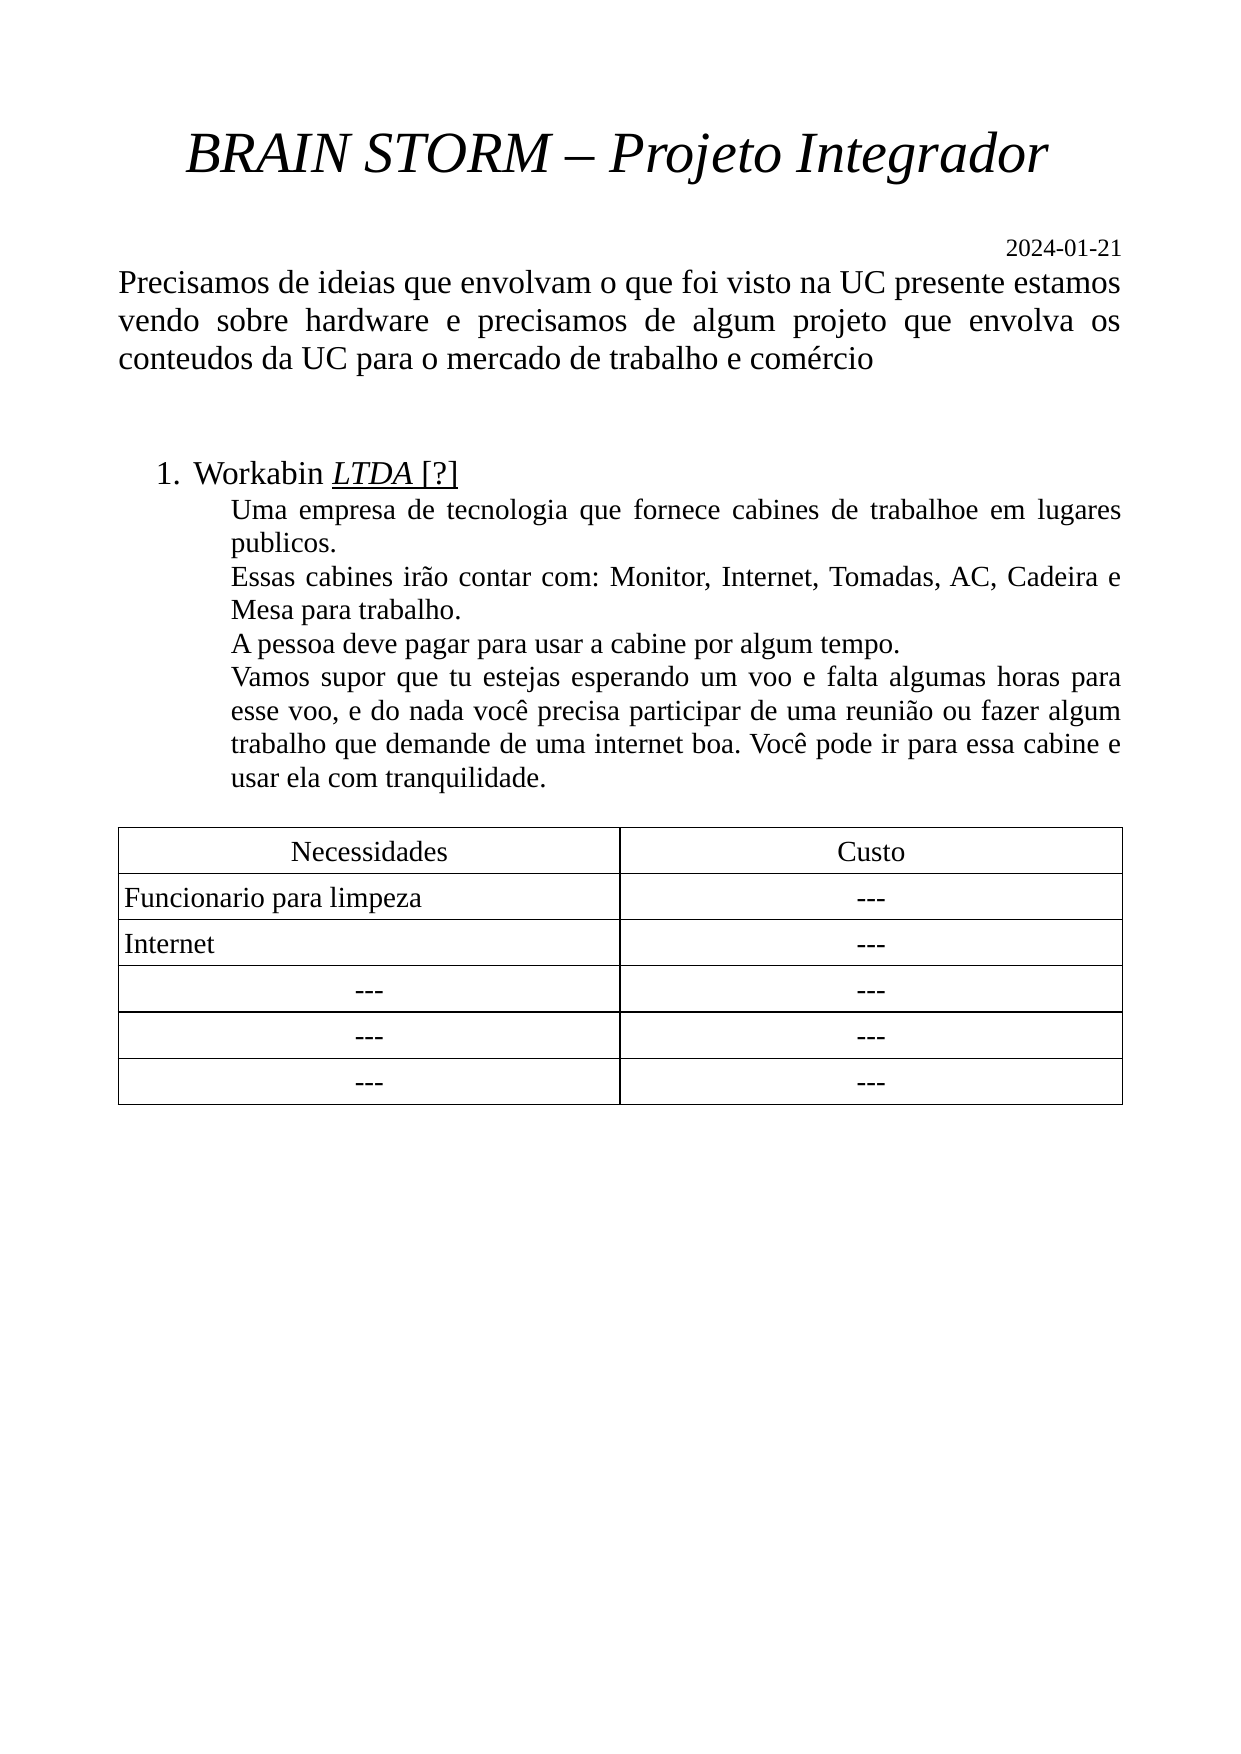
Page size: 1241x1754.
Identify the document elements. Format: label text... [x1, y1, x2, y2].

table_cell --- [621, 920, 1122, 965]
text BRAIN STORM – Projeto Integrador [118, 118, 1122, 185]
table_cell Internet [119, 920, 619, 965]
table_cell --- [621, 874, 1122, 919]
text 2024-01-21 [118, 233, 1122, 262]
list Vamos supor que tu estejas esperando um voo e falta algumas horas para esse voo, e do nada você precisa participar de uma reunião ou fazer algum trabalho que demande de uma internet boa. Você pode ir para essa cabine e usar ela com tranquilidade. [193, 659, 1122, 794]
table_cell --- [119, 1059, 619, 1103]
table_cell Funcionario para limpeza [119, 874, 619, 919]
table_cell --- [621, 1059, 1122, 1103]
table_header Necessidades [119, 828, 619, 873]
list Workabin LTDA [?] [156, 453, 1122, 492]
table_cell --- [119, 1013, 619, 1057]
table_cell --- [119, 966, 619, 1011]
table_cell --- [621, 1013, 1122, 1057]
text Precisamos de ideias que envolvam o que foi visto na UC presente estamos vendo sobre hardware e precisamos de algum projeto que envolva os conteudos da UC para o mercado de trabalho e comércio [118, 262, 1122, 377]
list Uma empresa de tecnologia que fornece cabines de trabalhoe em lugares publicos. [193, 492, 1122, 559]
table_header Custo [621, 828, 1122, 873]
list Essas cabines irão contar com: Monitor, Internet, Tomadas, AC, Cadeira e Mesa para trabalho. [193, 559, 1122, 626]
table_cell --- [621, 966, 1122, 1011]
list A pessoa deve pagar para usar a cabine por algum tempo. [193, 626, 1122, 659]
